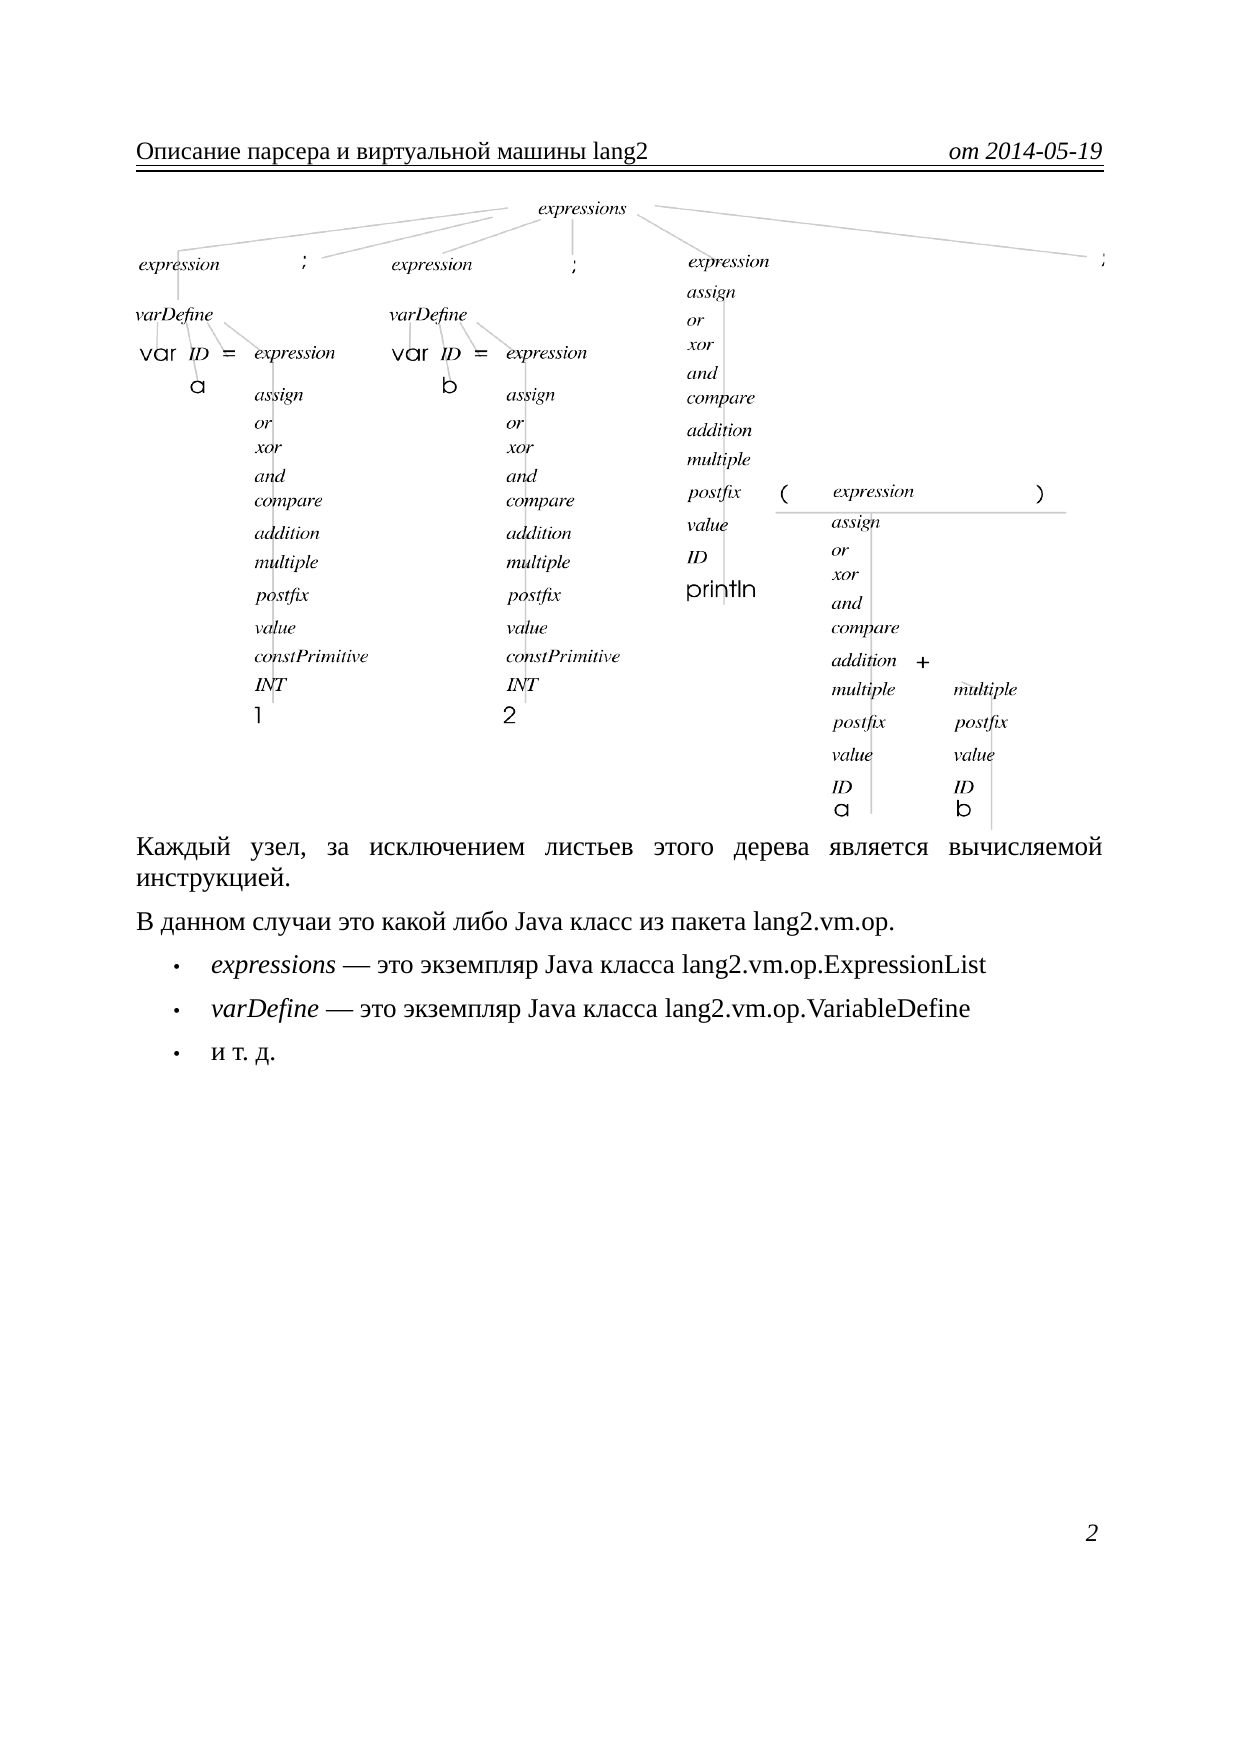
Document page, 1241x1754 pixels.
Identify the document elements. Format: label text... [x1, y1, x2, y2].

list varDefine — это экземпляр Java класса lang2.vm.op.VariableDefine [173, 992, 1104, 1023]
list и т. д. [173, 1036, 1104, 1067]
picture [135, 201, 1105, 830]
text В данном случаи это какой либо Java класс из пакета lang2.vm.op. [136, 904, 1104, 936]
list expressions — это экземпляр Java класса lang2.vm.op.ExpressionList [173, 948, 1104, 979]
text Каждый узел, за исключением листьев этого дерева является вычисляемой инструкцией. [136, 830, 1104, 892]
